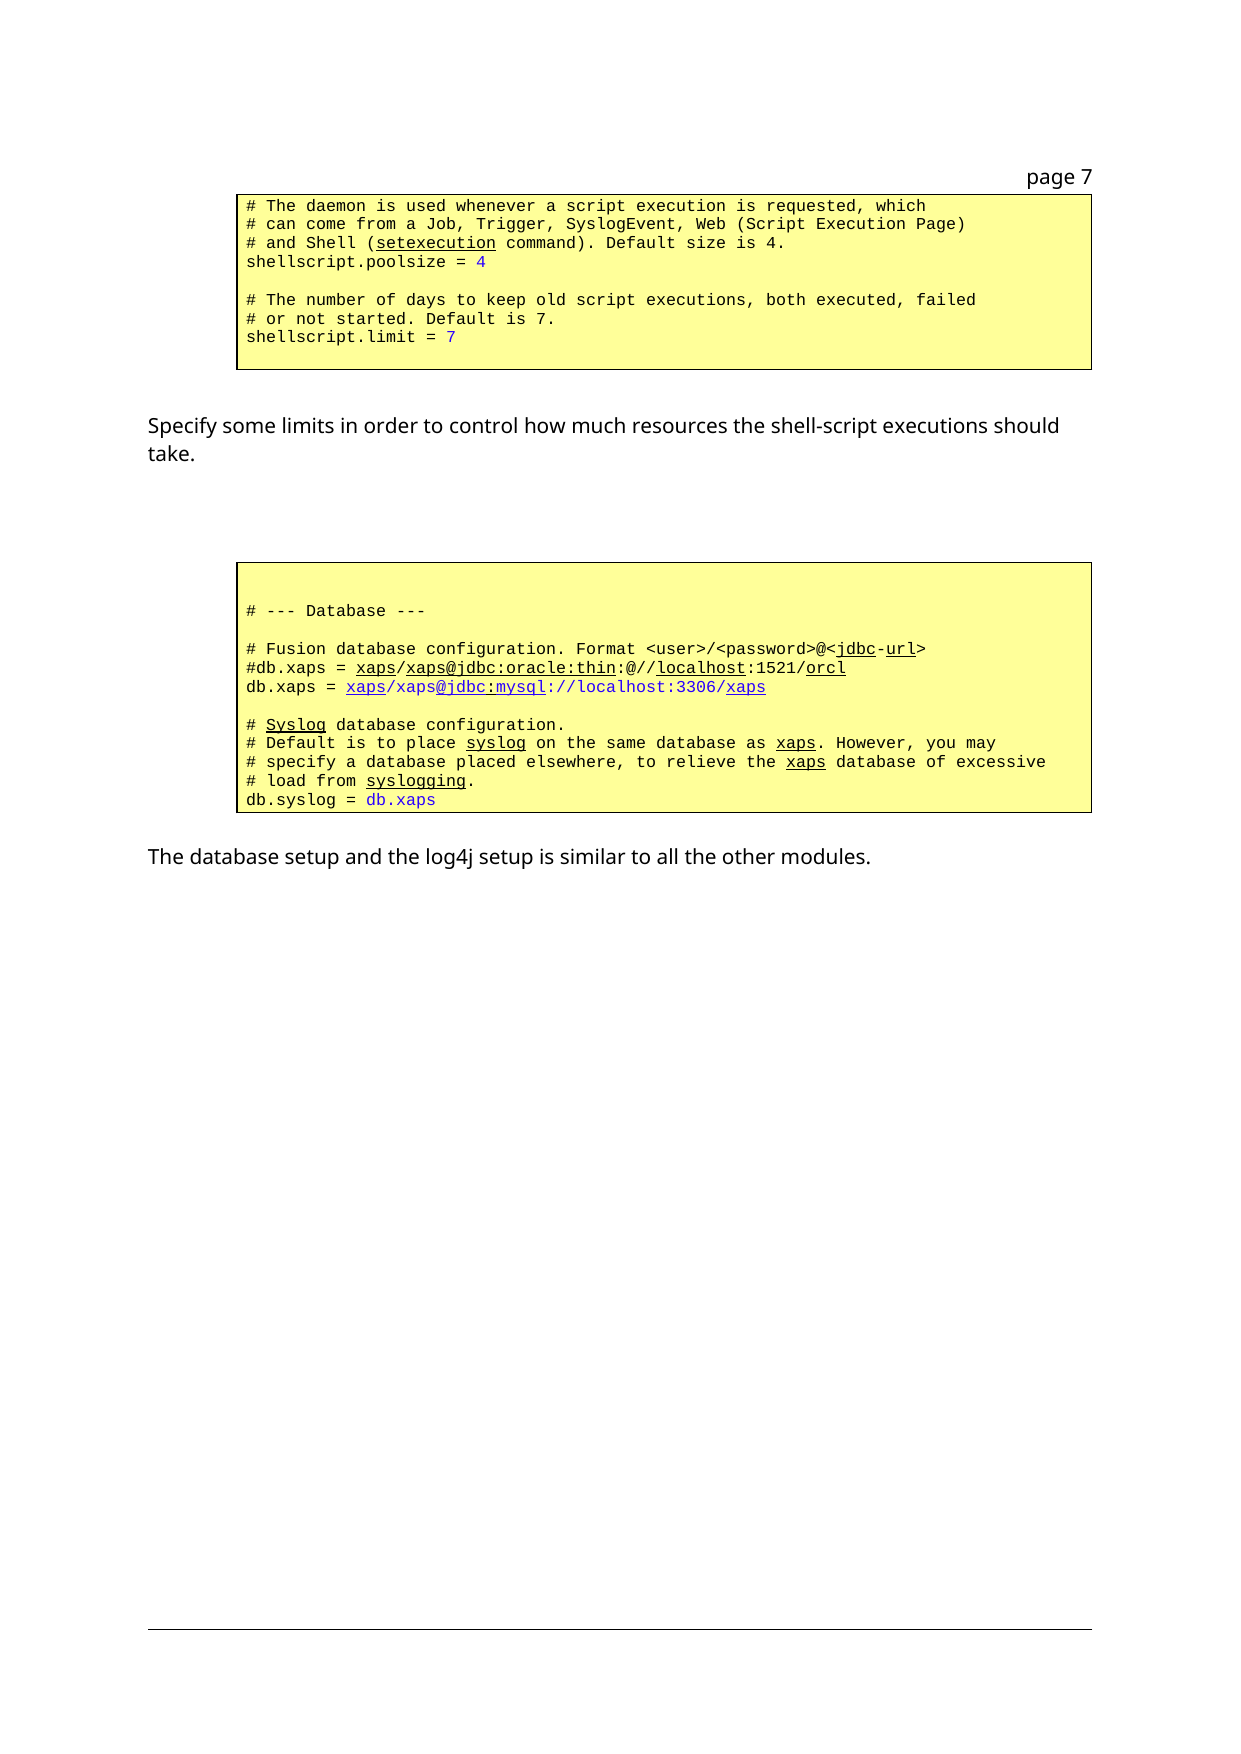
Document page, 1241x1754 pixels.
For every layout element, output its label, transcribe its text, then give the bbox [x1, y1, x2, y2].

text Specify some limits in order to control how much resources the shell-script executions should take. [148, 411, 1092, 468]
text # specify a database placed elsewhere, to relieve the xaps database of excessive [238, 751, 1091, 769]
text # can come from a Job, Trigger, SyslogEvent, Web (Script Execution Page) [238, 213, 1091, 232]
text # The number of days to keep old script executions, both executed, failed [238, 288, 1091, 307]
text # Default is to place syslog on the same database as xaps. However, you may [238, 732, 1091, 751]
text shellscript.poolsize = 4 [238, 251, 1091, 269]
text # and Shell (setexecution command). Default size is 4. [238, 232, 1091, 251]
text # The daemon is used whenever a script execution is requested, which [238, 195, 1091, 213]
text #db.xaps = xaps/xaps@jdbc:oracle:thin:@//localhost:1521/orcl [238, 656, 1091, 675]
text # Fusion database configuration. Format <user>/<password>@<jdbc-url> [238, 637, 1091, 656]
text The database setup and the log4j setup is similar to all the other modules. [148, 842, 1092, 870]
text # --- Database --- [238, 600, 1091, 619]
text db.xaps = xaps/xaps@jdbc:mysql://localhost:3306/xaps [238, 675, 1091, 694]
text shellscript.limit = 7 [238, 326, 1091, 345]
text # Syslog database configuration. [238, 713, 1091, 732]
text # load from syslogging. [238, 769, 1091, 788]
text # or not started. Default is 7. [238, 307, 1091, 326]
text db.syslog = db.xaps [238, 788, 1091, 812]
